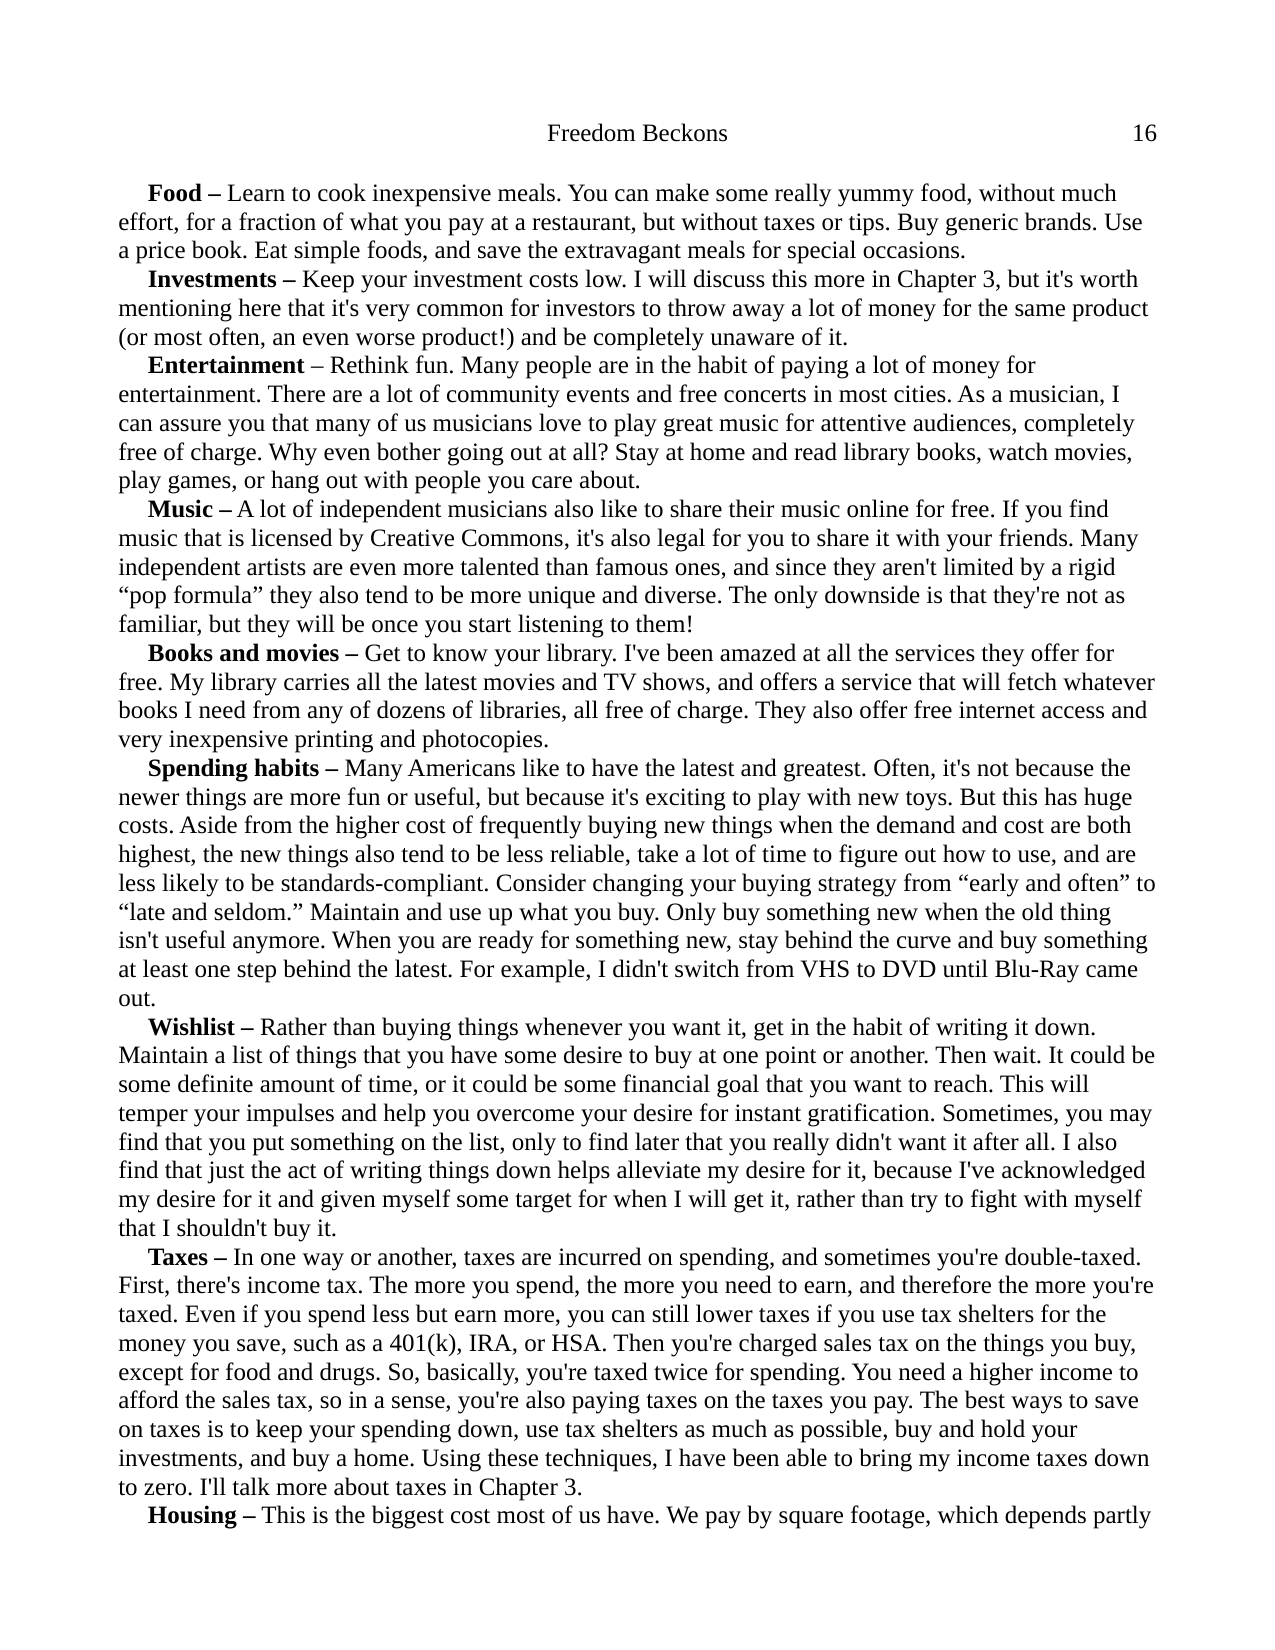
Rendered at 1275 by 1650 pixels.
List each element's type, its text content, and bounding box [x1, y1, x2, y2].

text Wishlist – Rather than buying things whenever you want it, get in the habit of writing it down. Maintain a list of things that you have some desire to buy at one point or another. Then wait. It could be some definite amount of time, or it could be some financial goal that you want to reach. This will temper your impulses and help you overcome your desire for instant gratification. Sometimes, you may find that you put something on the list, only to find later that you really didn't want it after all. I also find that just the act of writing things down helps alleviate my desire for it, because I've acknowledged my desire for it and given myself some target for when I will get it, rather than try to fight with myself that I shouldn't buy it. [118, 1012, 1157, 1242]
text Investments – Keep your investment costs low. I will discuss this more in Chapter 3, but it's worth mentioning here that it's very common for investors to throw away a lot of money for the same product (or most often, an even worse product!) and be completely unaware of it. [118, 264, 1157, 351]
text Taxes – In one way or another, taxes are incurred on spending, and sometimes you're double-taxed. First, there's income tax. The more you spend, the more you need to earn, and therefore the more you're taxed. Even if you spend less but earn more, you can still lower taxes if you use tax shelters for the money you save, such as a 401(k), IRA, or HSA. Then you're charged sales tax on the things you buy, except for food and drugs. So, basically, you're taxed twice for spending. You need a higher income to afford the sales tax, so in a sense, you're also paying taxes on the taxes you pay. The best ways to save on taxes is to keep your spending down, use tax shelters as much as possible, buy and hold your investments, and buy a home. Using these techniques, I have been able to bring my income taxes down to zero. I'll talk more about taxes in Chapter 3. [118, 1242, 1157, 1501]
text Entertainment – Rethink fun. Many people are in the habit of paying a lot of money for entertainment. There are a lot of community events and free concerts in most cities. As a musician, I can assure you that many of us musicians love to play great music for attentive audiences, completely free of charge. Why even bother going out at all? Stay at home and read library books, watch movies, play games, or hang out with people you care about. [118, 351, 1157, 494]
text Spending habits – Many Americans like to have the latest and greatest. Often, it's not because the newer things are more fun or useful, but because it's exciting to play with new toys. But this has huge costs. Aside from the higher cost of frequently buying new things when the demand and cost are both highest, the new things also tend to be less reliable, take a lot of time to figure out how to use, and are less likely to be standards-compliant. Consider changing your buying strategy from “early and often” to “late and seldom.” Maintain and use up what you buy. Only buy something new when the old thing isn't useful anymore. When you are ready for something new, stay behind the curve and buy something at least one step behind the latest. For example, I didn't switch from VHS to DVD until Blu-Ray came out. [118, 753, 1157, 1012]
text Music – A lot of independent musicians also like to share their music online for free. If you find music that is licensed by Creative Commons, it's also legal for you to share it with your friends. Many independent artists are even more talented than famous ones, and since they aren't limited by a rigid “pop formula” they also tend to be more unique and diverse. The only downside is that they're not as familiar, but they will be once you start listening to them! [118, 494, 1157, 638]
text Housing – This is the biggest cost most of us have. We pay by square footage, which depends partly [118, 1501, 1157, 1529]
text Food – Learn to cook inexpensive meals. You can make some really yummy food, without much effort, for a fraction of what you pay at a restaurant, but without taxes or tips. Buy generic brands. Use a price book. Eat simple foods, and save the extravagant meals for special occasions. [118, 178, 1157, 264]
text Books and movies – Get to know your library. I've been amazed at all the services they offer for free. My library carries all the latest movies and TV shows, and offers a service that will fetch whatever books I need from any of dozens of libraries, all free of charge. They also offer free internet access and very inexpensive printing and photocopies. [118, 638, 1157, 753]
